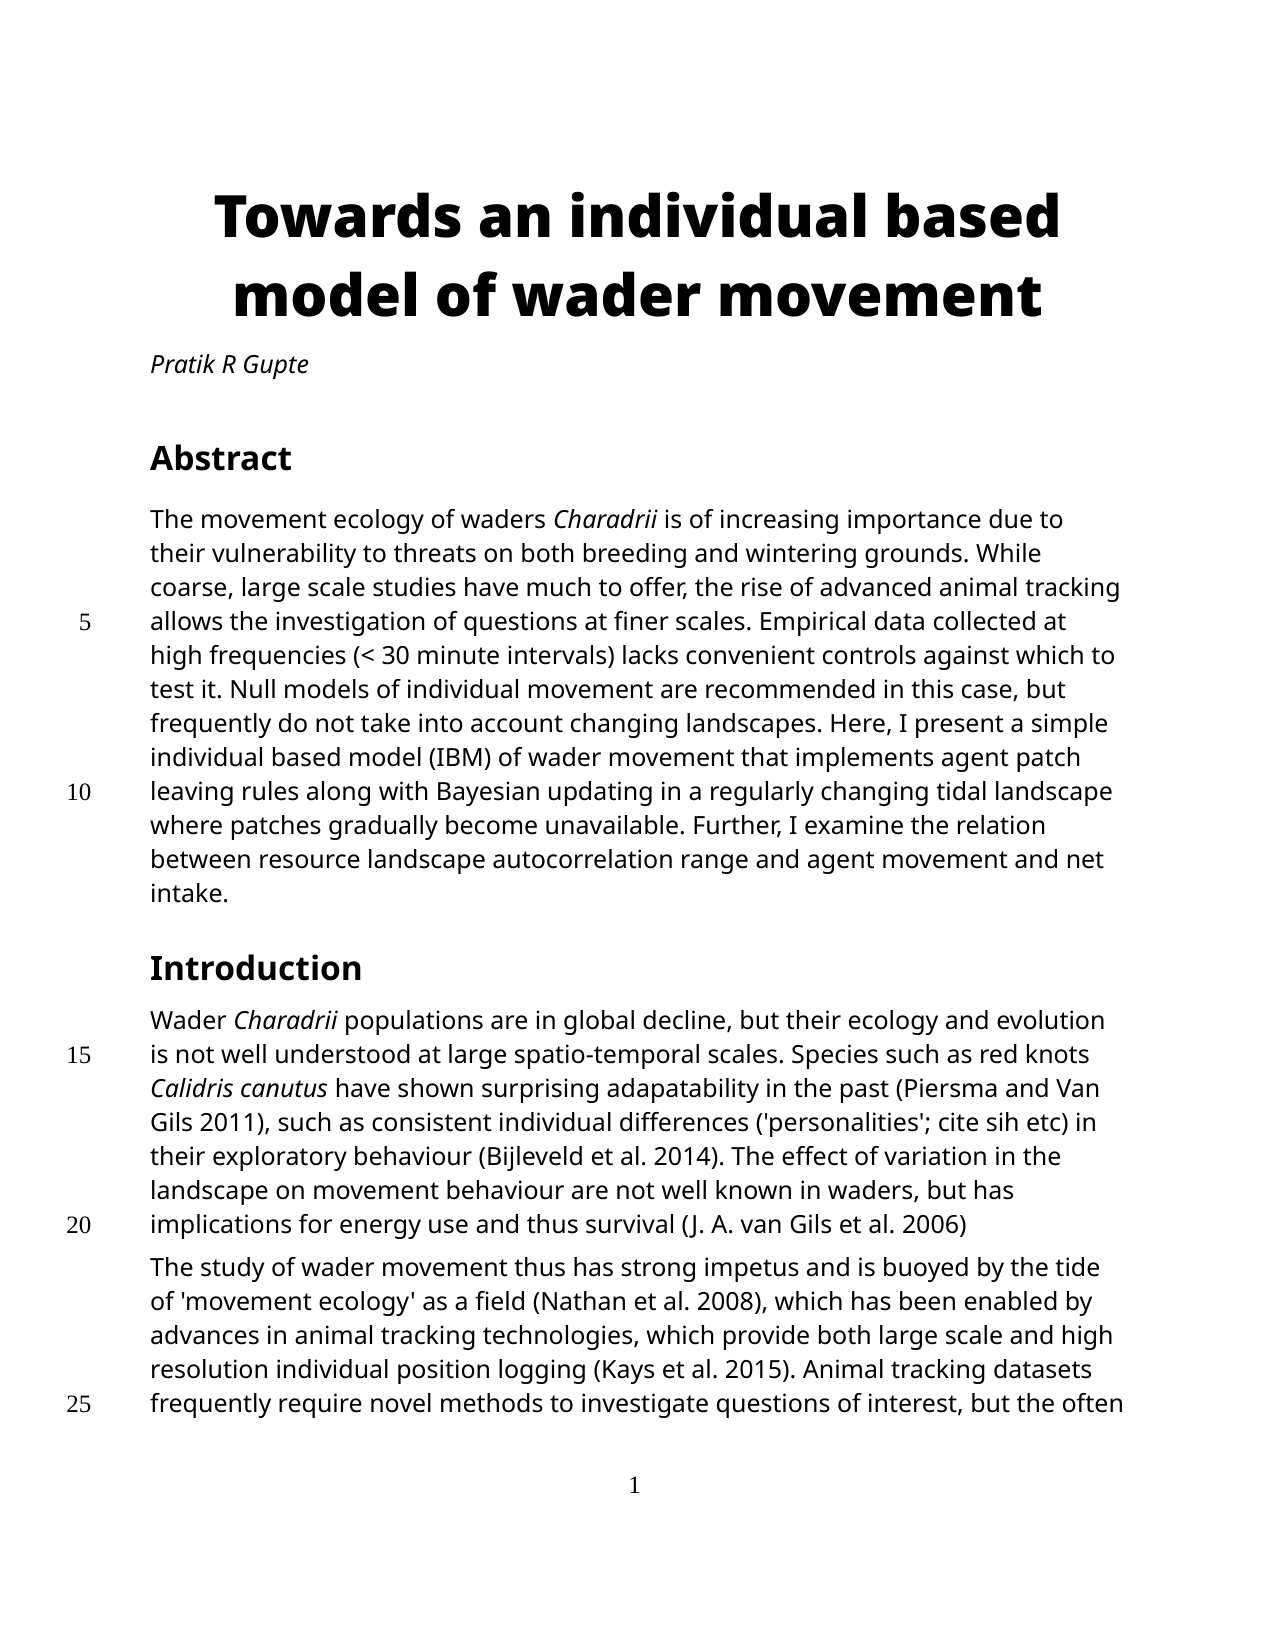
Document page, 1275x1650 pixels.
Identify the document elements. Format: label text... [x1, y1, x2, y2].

text The movement ecology of waders Charadrii is of increasing importance due to their vulnerability to threats on both breeding and wintering grounds. While coarse, large scale studies have much to offer, the rise of advanced animal tracking allows the investigation of questions at finer scales. Empirical data collected at high frequencies (< 30 minute intervals) lacks convenient controls against which to test it. Null models of individual movement are recommended in this case, but frequently do not take into account changing landscapes. Here, I present a simple individual based model (IBM) of wader movement that implements agent patch leaving rules along with Bayesian updating in a regularly changing tidal landscape where patches gradually become unavailable. Further, I examine the relation between resource landscape autocorrelation range and agent movement and net intake. [150, 501, 1125, 910]
text Pratik R Gupte [150, 346, 1125, 381]
title Towards an individual based model of wader movement [150, 175, 1125, 334]
text The study of wader movement thus has strong impetus and is buoyed by the tide of 'movement ecology' as a field (Nathan et al. 2008), which has been enabled by advances in animal tracking technologies, which provide both large scale and high resolution individual position logging (Kays et al. 2015). Animal tracking datasets frequently require novel methods to investigate questions of interest, but the often [150, 1250, 1125, 1420]
subtitle Introduction [150, 944, 1125, 990]
subtitle Abstract [150, 434, 1125, 480]
text Wader Charadrii populations are in global decline, but their ecology and evolution is not well understood at large spatio-temporal scales. Species such as red knots Calidris canutus have shown surprising adapatability in the past (Piersma and Van Gils 2011), such as consistent individual differences ('personalities'; cite sih etc) in their exploratory behaviour (Bijleveld et al. 2014). The effect of variation in the landscape on movement behaviour are not well known in waders, but has implications for energy use and thus survival (J. A. van Gils et al. 2006) [150, 1002, 1125, 1241]
